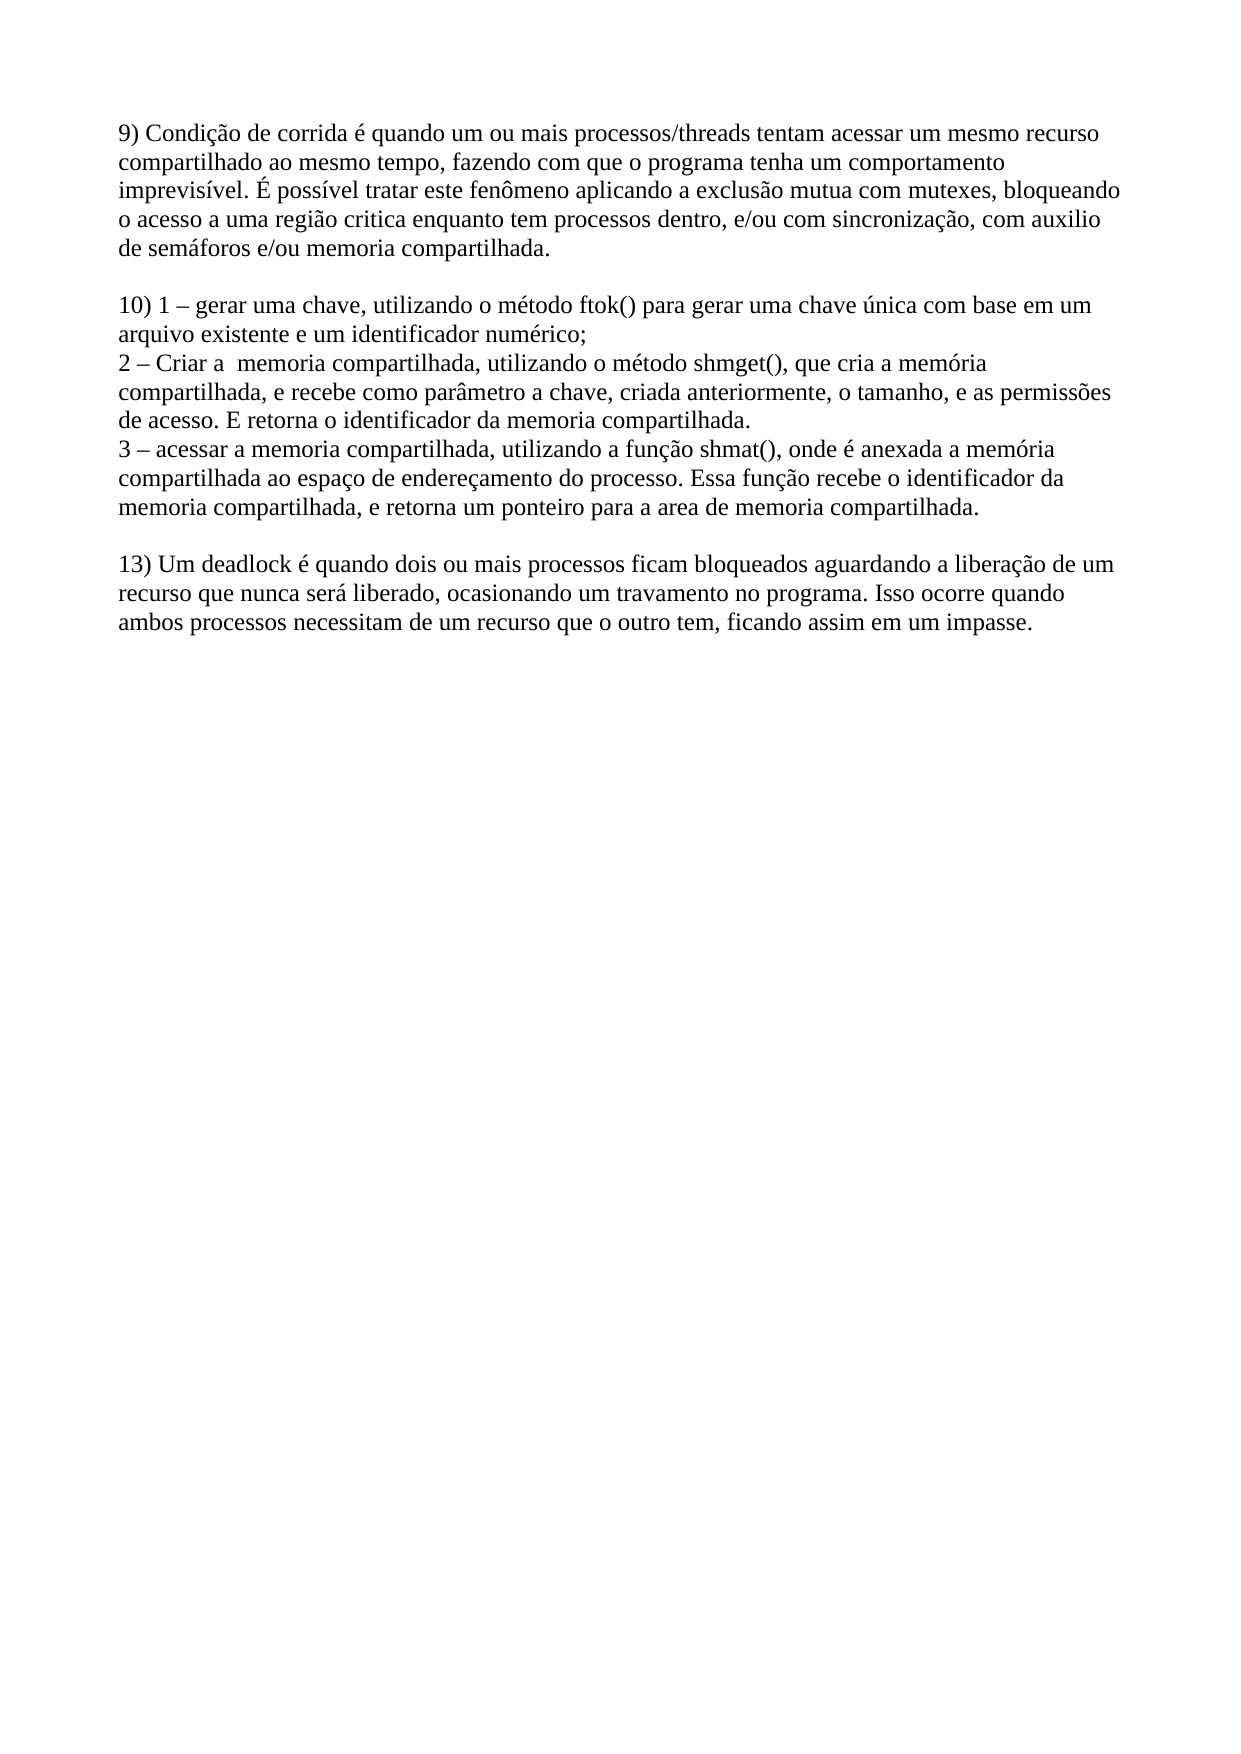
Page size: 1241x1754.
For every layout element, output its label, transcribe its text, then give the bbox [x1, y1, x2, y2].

text 9) Condição de corrida é quando um ou mais processos/threads tentam acessar um mesmo recurso compartilhado ao mesmo tempo, fazendo com que o programa tenha um comportamento imprevisível. É possível tratar este fenômeno aplicando a exclusão mutua com mutexes, bloqueando o acesso a uma região critica enquanto tem processos dentro, e/ou com sincronização, com auxilio de semáforos e/ou memoria compartilhada. [118, 118, 1122, 262]
text 3 – acessar a memoria compartilhada, utilizando a função shmat(), onde é anexada a memória compartilhada ao espaço de endereçamento do processo. Essa função recebe o identificador da memoria compartilhada, e retorna um ponteiro para a area de memoria compartilhada. [118, 434, 1122, 521]
text 2 – Criar a memoria compartilhada, utilizando o método shmget(), que cria a memória compartilhada, e recebe como parâmetro a chave, criada anteriormente, o tamanho, e as permissões de acesso. E retorna o identificador da memoria compartilhada. [118, 348, 1122, 434]
text 13) Um deadlock é quando dois ou mais processos ficam bloqueados aguardando a liberação de um recurso que nunca será liberado, ocasionando um travamento no programa. Isso ocorre quando ambos processos necessitam de um recurso que o outro tem, ficando assim em um impasse. [118, 549, 1122, 636]
text 10) 1 – gerar uma chave, utilizando o método ftok() para gerar uma chave única com base em um arquivo existente e um identificador numérico; [118, 291, 1122, 348]
